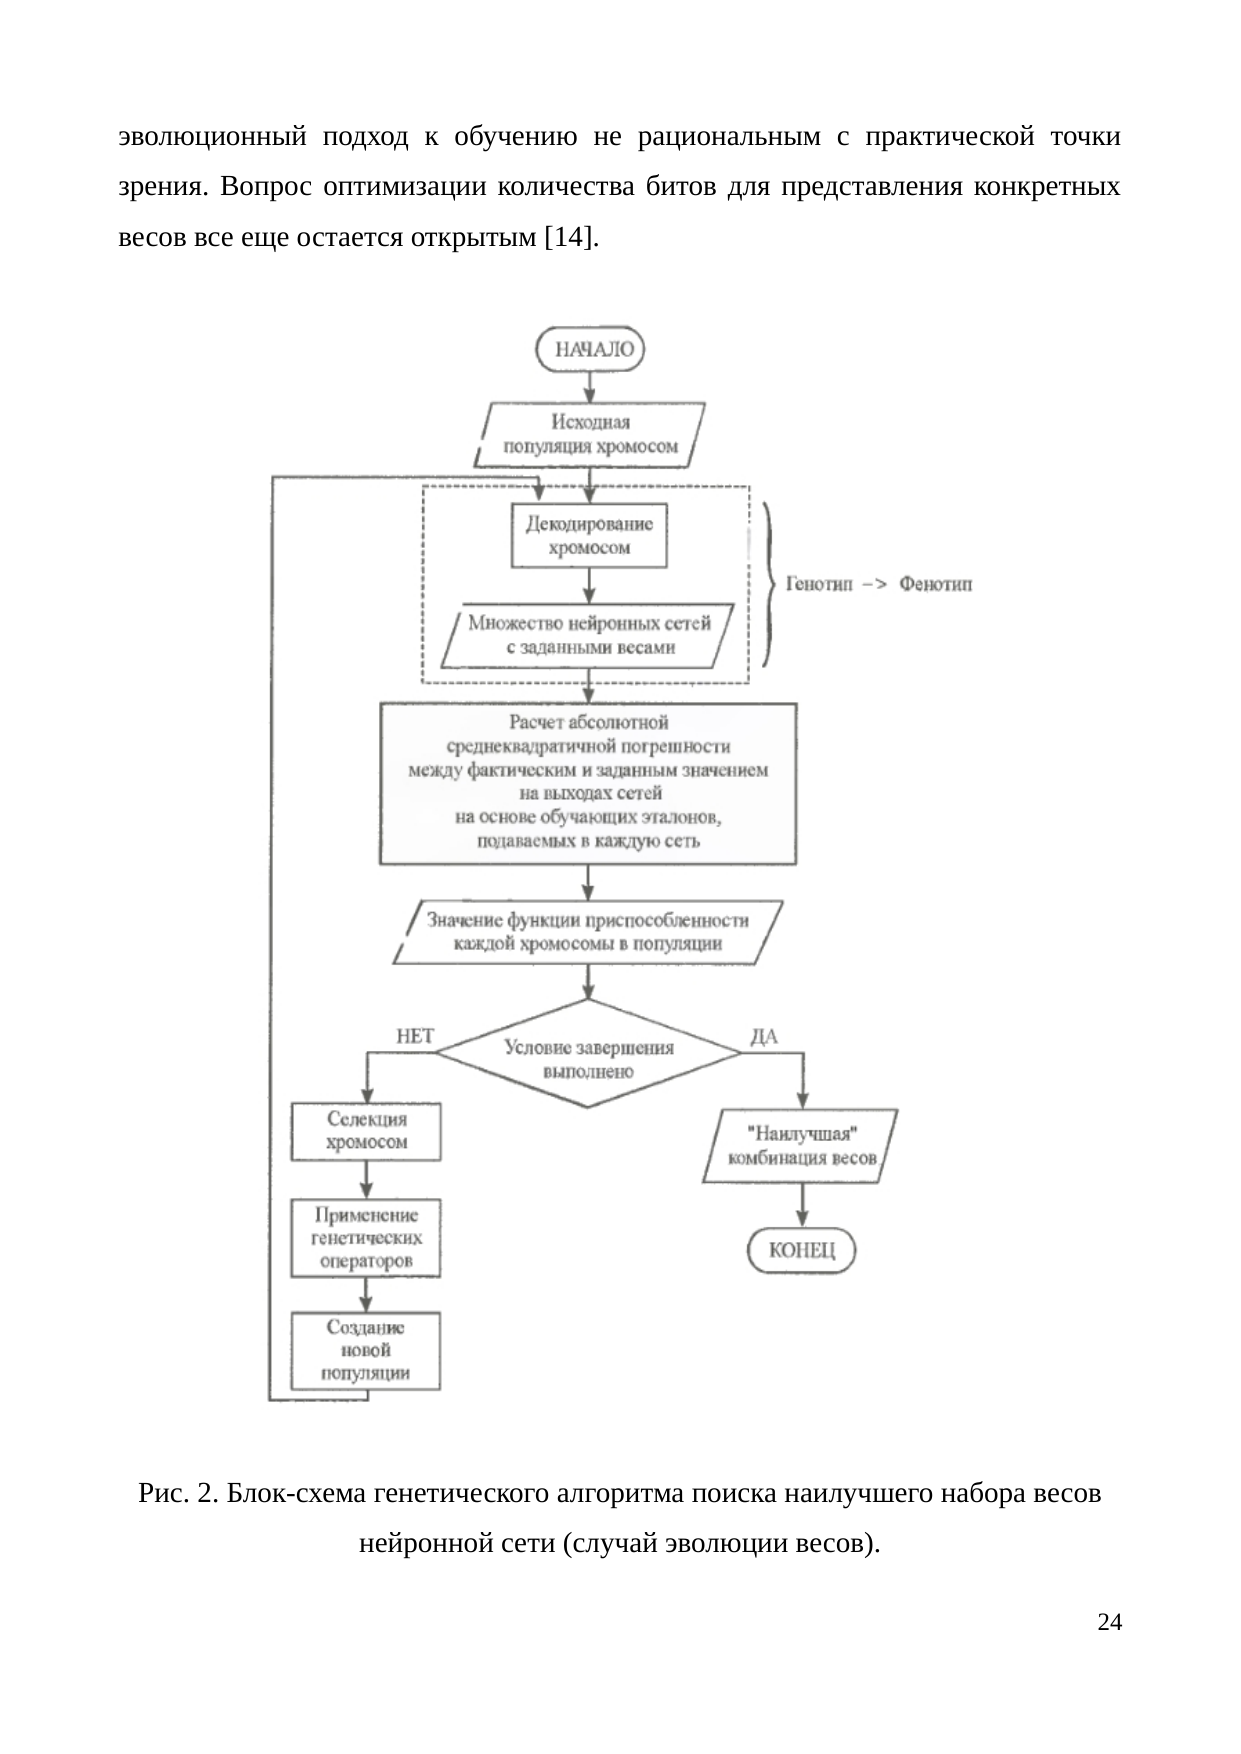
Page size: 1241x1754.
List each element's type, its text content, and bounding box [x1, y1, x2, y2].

picture [237, 281, 1003, 1414]
text эволюционный подход к обучению не рациональным с практической точки зрения. Вопрос оптимизации количества битов для представления конкретных весов все еще остается открытым [14]. [118, 118, 1122, 252]
text Рис. 2. Блок-схема генетического алгоритма поиска наилучшего набора весов нейронной сети (случай эволюции весов). [118, 1475, 1122, 1559]
